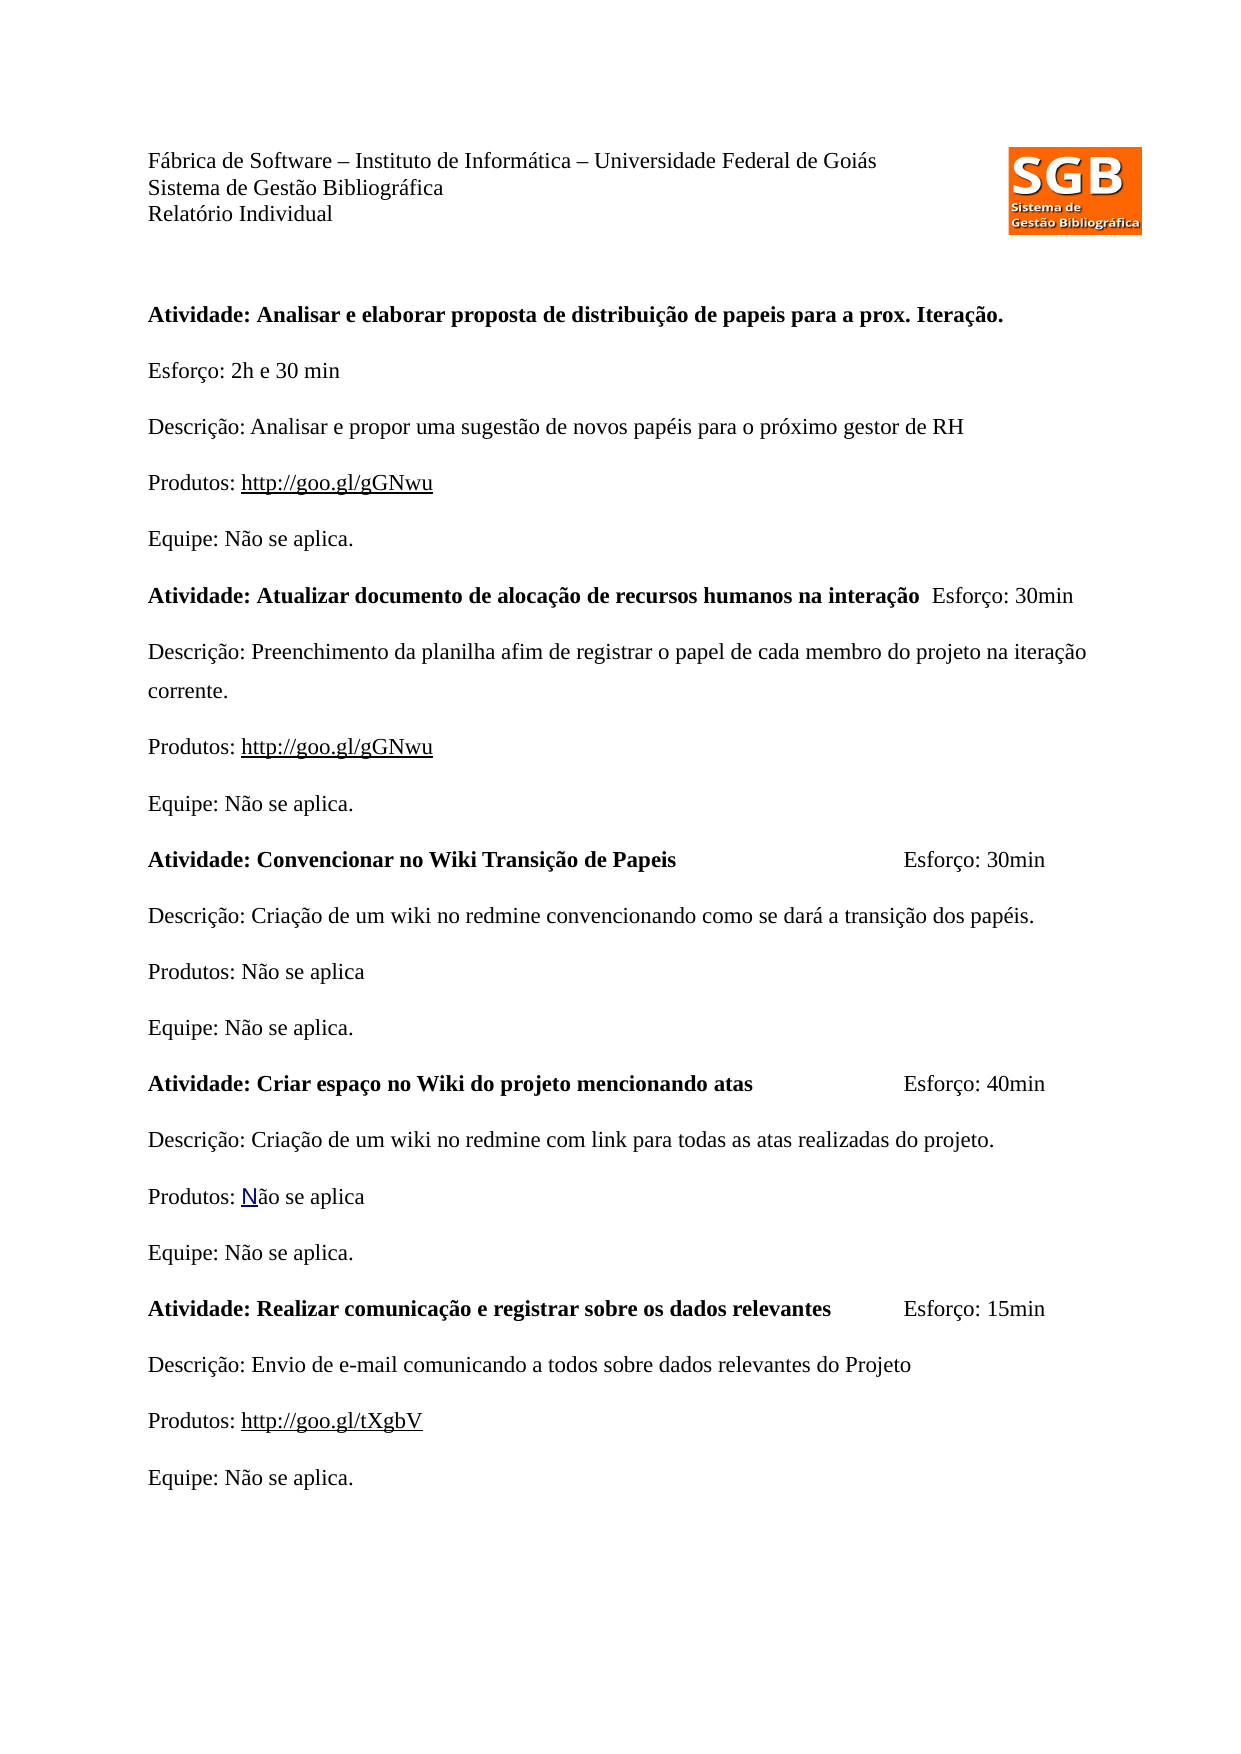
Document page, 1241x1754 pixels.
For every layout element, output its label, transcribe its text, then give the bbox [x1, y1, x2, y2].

text Atividade: Realizar comunicação e registrar sobre os dados relevantes Esforço: 15min [148, 1295, 1093, 1321]
text Equipe: Não se aplica. [148, 1239, 1093, 1265]
text Produtos: http://goo.gl/gGNwu [148, 469, 1093, 496]
text Equipe: Não se aplica. [148, 789, 1093, 816]
text Esforço: 2h e 30 min [148, 357, 1093, 383]
text Atividade: Criar espaço no Wiki do projeto mencionando atas Esforço: 40min [148, 1070, 1093, 1097]
text Descrição: Preenchimento da planilha afim de registrar o papel de cada membro do projeto na iteração corrente. [148, 638, 1093, 704]
text Descrição: Criação de um wiki no redmine com link para todas as atas realizadas do projeto. [148, 1126, 1093, 1153]
text Produtos: Não se aplica [148, 1183, 1093, 1209]
picture [1008, 147, 1142, 235]
text Equipe: Não se aplica. [148, 1014, 1093, 1041]
text Atividade: Atualizar documento de alocação de recursos humanos na interação Esforço: 30min [148, 582, 1093, 608]
text Produtos: Não se aplica [148, 958, 1093, 984]
text Produtos: http://goo.gl/gGNwu [148, 733, 1093, 760]
text Atividade: Convencionar no Wiki Transição de Papeis Esforço: 30min [148, 846, 1093, 872]
text Equipe: Não se aplica. [148, 1463, 1093, 1490]
text Equipe: Não se aplica. [148, 526, 1093, 552]
text Descrição: Analisar e propor uma sugestão de novos papéis para o próximo gestor de RH [148, 413, 1093, 439]
text Descrição: Criação de um wiki no redmine convencionando como se dará a transição dos papéis. [148, 902, 1093, 928]
text Atividade: Analisar e elaborar proposta de distribuição de papeis para a prox. Iteração. [148, 301, 1093, 327]
text Produtos: http://goo.gl/tXgbV [148, 1407, 1093, 1434]
text Descrição: Envio de e-mail comunicando a todos sobre dados relevantes do Projeto [148, 1351, 1093, 1378]
